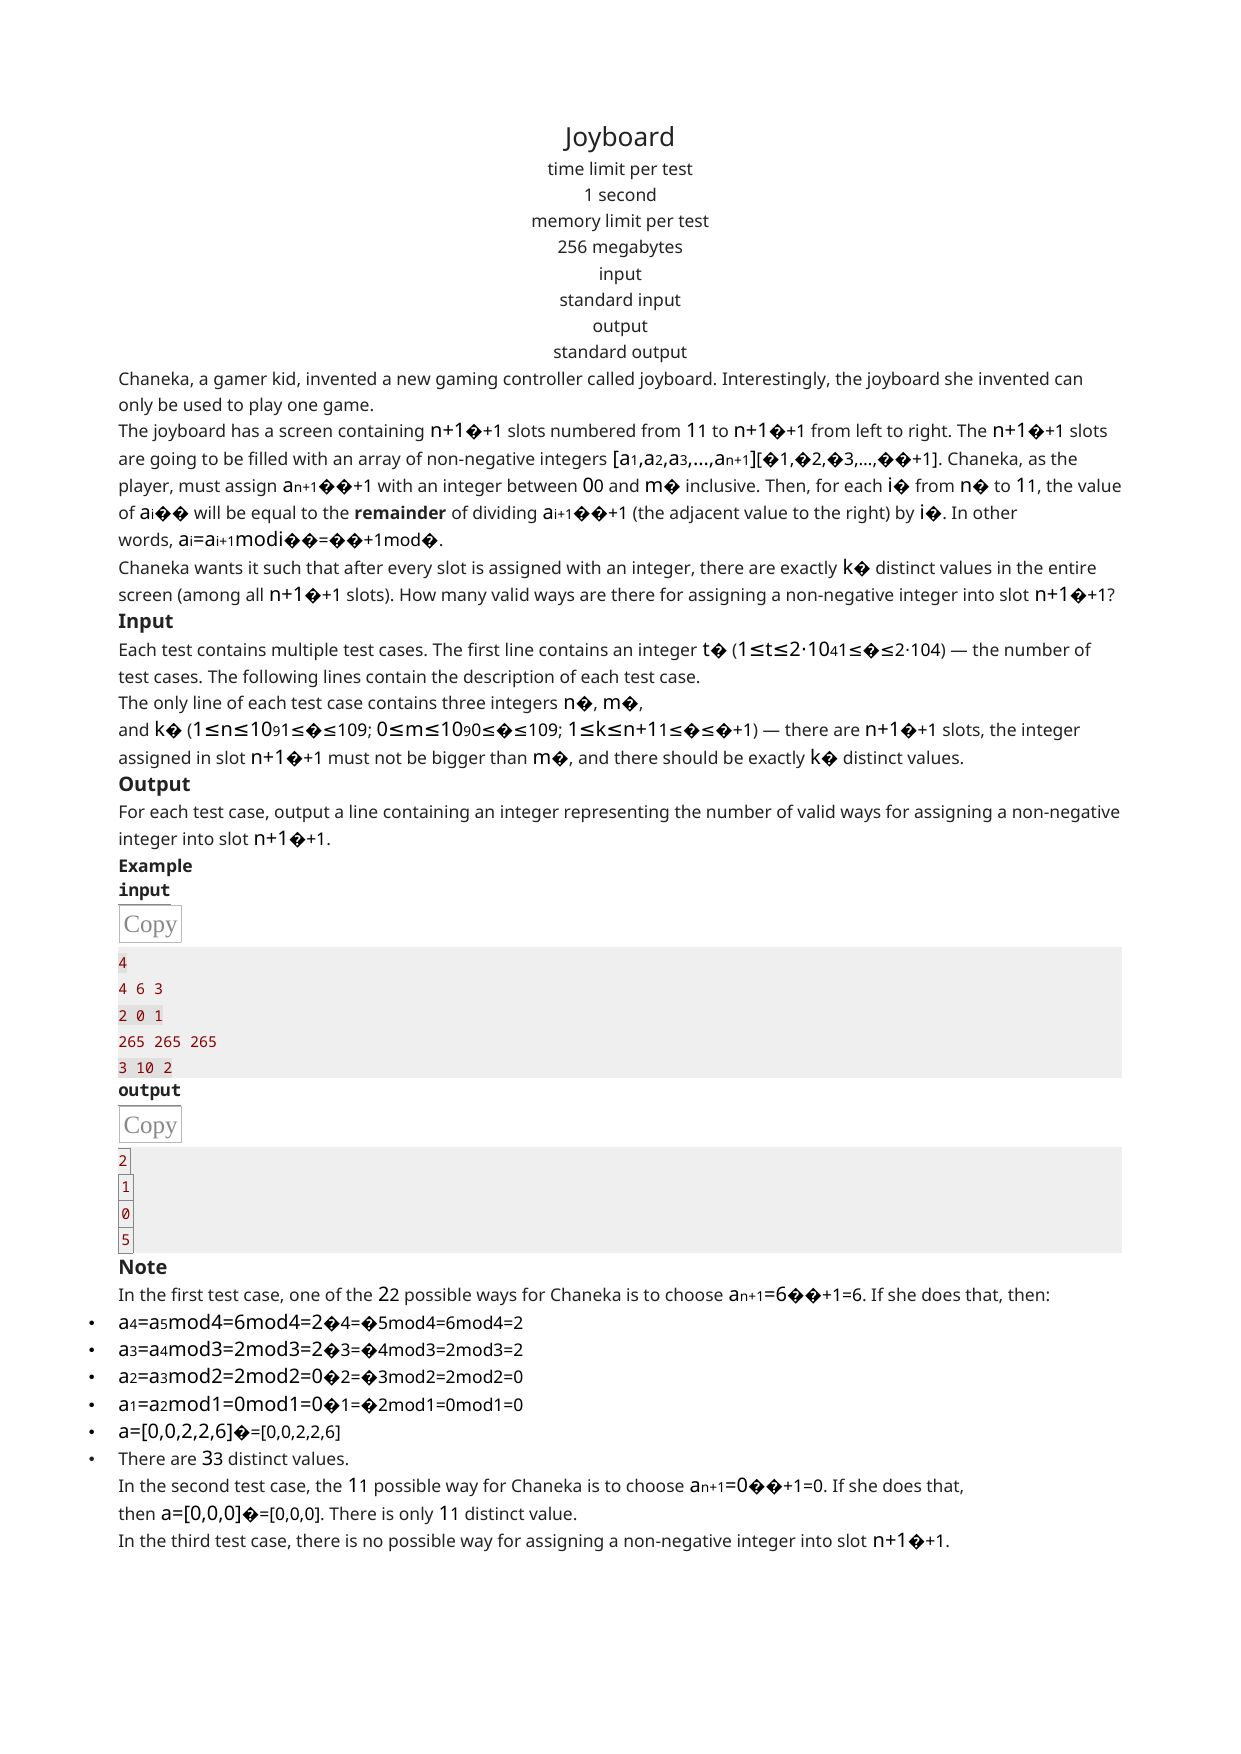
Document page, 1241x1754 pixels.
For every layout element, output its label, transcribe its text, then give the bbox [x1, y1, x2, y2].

list a4=a5mod4=6mod4=2�4=�5mod4=6mod4=2 [118, 1308, 1122, 1335]
list a3=a4mod3=2mod3=2�3=�4mod3=2mod3=2 [118, 1335, 1122, 1362]
text Joyboard [118, 118, 1122, 154]
text 1 second [118, 180, 1122, 206]
text [134, 1227, 1122, 1253]
text In the second test case, the 11 possible way for Chaneka is to choose an+1=0��+1=0. If she does that, then a=[0,0,0]�=[0,0,0]. There is only 11 distinct value. [118, 1472, 1122, 1526]
text standard input [118, 285, 1122, 311]
text input [118, 877, 1122, 904]
text 2 [118, 1149, 130, 1174]
text time limit per test [118, 154, 1122, 180]
text The joyboard has a screen containing n+1�+1 slots numbered from 11 to n+1�+1 from left to right. The n+1�+1 slots are going to be filled with an array of non-negative integers [a1,a2,a3,…,an+1][�1,�2,�3,…,��+1]. Chaneka, as the player, must assign an+1��+1 with an integer between 00 and m� inclusive. Then, for each i� from n� to 11, the value of ai�� will be equal to the remainder of dividing ai+1��+1 (the adjacent value to the right) by i�. In other words, ai=ai+1modi��=��+1mod�. [118, 416, 1122, 553]
text 4 [118, 947, 1122, 973]
text The only line of each test case contains three integers n�, m�, and k� (1≤n≤1091≤�≤109; 0≤m≤1090≤�≤109; 1≤k≤n+11≤�≤�+1) — there are n+1�+1 slots, the integer assigned in slot n+1�+1 must not be bigger than m�, and there should be exactly k� distinct values. [118, 688, 1122, 770]
text 2 0 1 [118, 999, 1122, 1025]
text 3 10 2 [118, 1052, 1122, 1078]
text Copy [120, 906, 181, 942]
text input [118, 259, 1122, 285]
list a1=a2mod1=0mod1=0�1=�2mod1=0mod1=0 [118, 1390, 1122, 1417]
text standard output [118, 338, 1122, 364]
text 4 6 3 [118, 973, 1122, 999]
text Output [118, 770, 1122, 797]
text Chaneka, a gamer kid, invented a new gaming controller called joyboard. Interestingly, the joyboard she invented can only be used to play one game. [118, 364, 1122, 416]
text In the first test case, one of the 22 possible ways for Chaneka is to choose an+1=6��+1=6. If she does that, then: [118, 1281, 1122, 1308]
text Example [118, 851, 1122, 877]
list a2=a3mod2=2mod2=0�2=�3mod2=2mod2=0 [118, 1362, 1122, 1390]
text 5 [119, 1228, 133, 1253]
text Each test contains multiple test cases. The first line contains an integer t� (1≤t≤2⋅1041≤�≤2⋅104) — the number of test cases. The following lines contain the description of each test case. [118, 635, 1122, 688]
text Input [118, 607, 1122, 635]
list a=[0,0,2,2,6]�=[0,0,2,2,6] [118, 1417, 1122, 1444]
text [182, 905, 1121, 942]
text [182, 1106, 1121, 1142]
text memory limit per test [118, 206, 1122, 233]
text [134, 1174, 1122, 1200]
list There are 33 distinct values. [118, 1444, 1122, 1472]
text output [118, 1078, 1122, 1105]
text 1 [119, 1175, 133, 1200]
text [131, 1147, 1122, 1174]
text 265 265 265 [118, 1025, 1122, 1052]
text Note [118, 1253, 1122, 1281]
text For each test case, output a line containing an integer representing the number of valid ways for assigning a non-negative integer into slot n+1�+1. [118, 797, 1122, 851]
text [134, 1200, 1122, 1227]
text 256 megabytes [118, 233, 1122, 259]
text Chaneka wants it such that after every slot is assigned with an integer, there are exactly k� distinct values in the entire screen (among all n+1�+1 slots). How many valid ways are there for assigning a non-negative integer into slot n+1�+1? [118, 553, 1122, 607]
text 0 [119, 1201, 133, 1227]
text In the third test case, there is no possible way for assigning a non-negative integer into slot n+1�+1. [118, 1526, 1122, 1553]
text output [118, 311, 1122, 338]
text Copy [120, 1107, 181, 1142]
